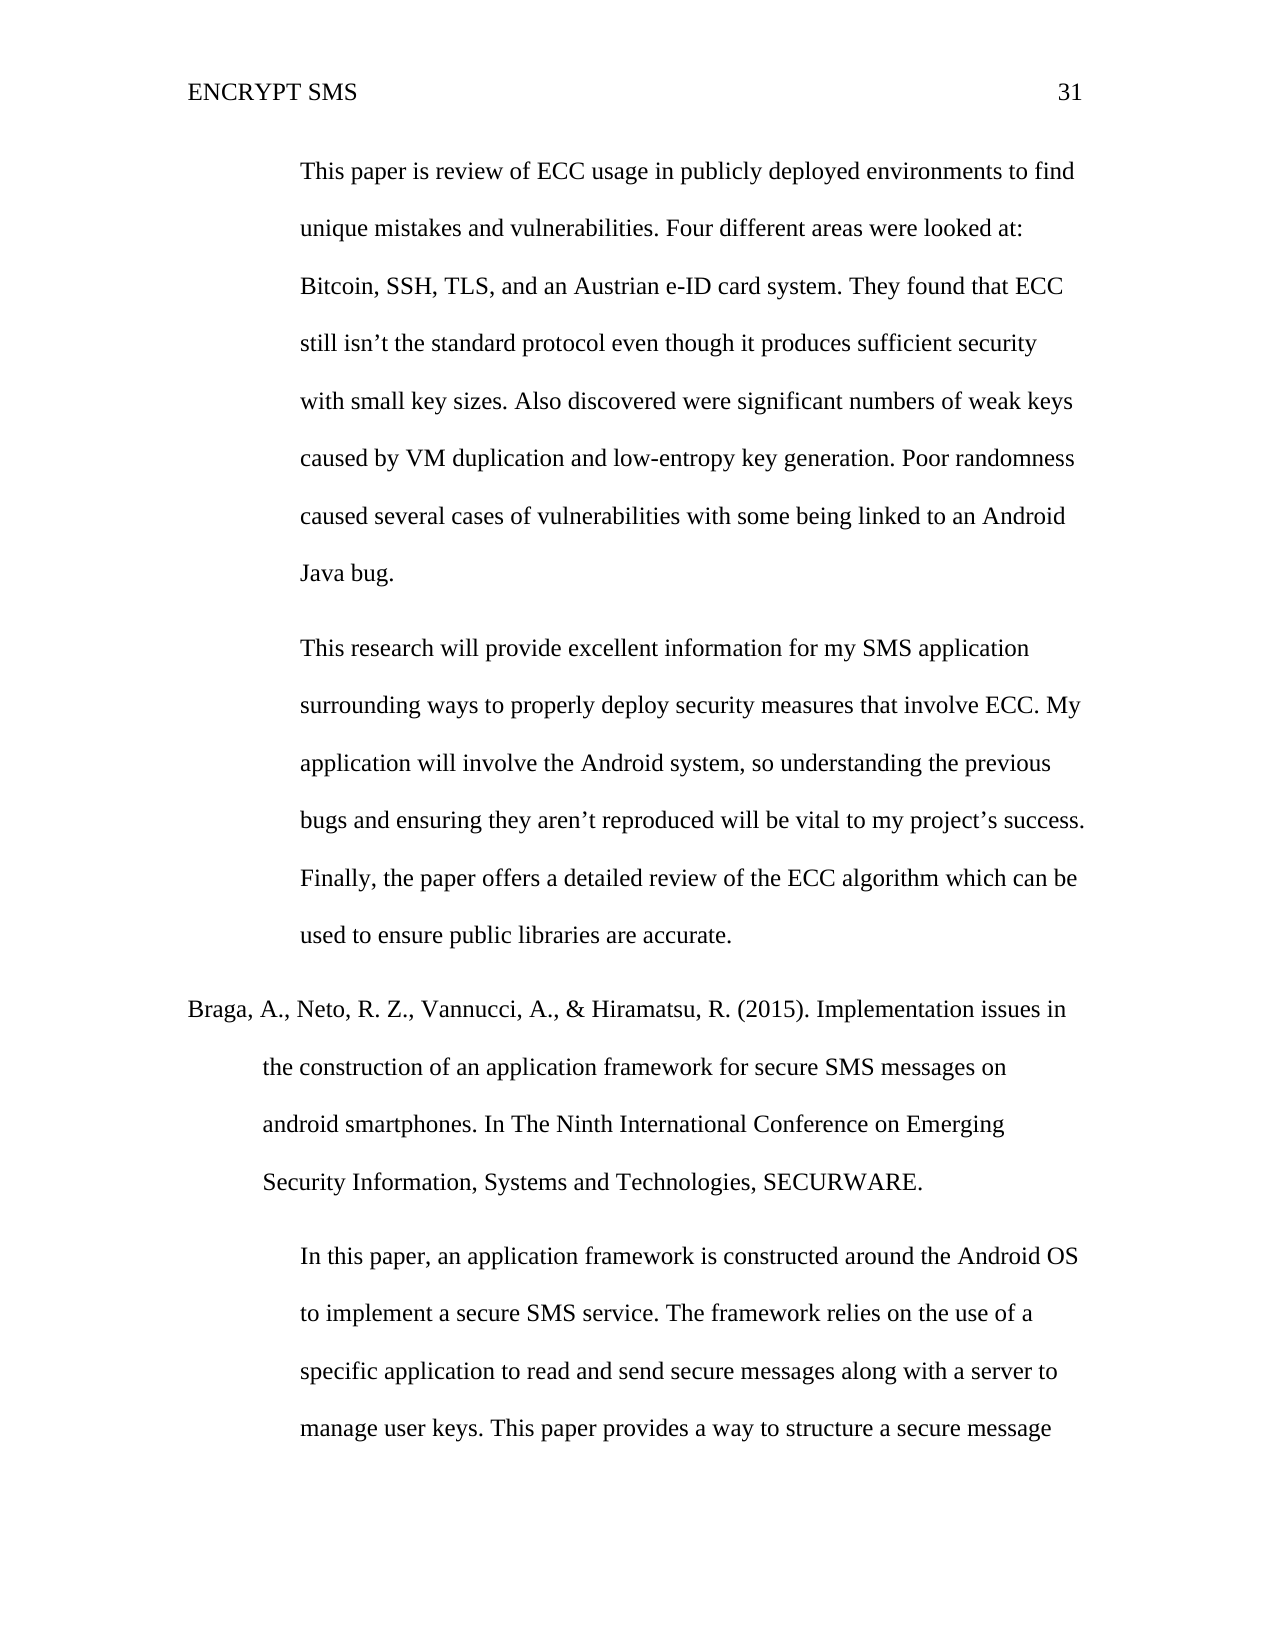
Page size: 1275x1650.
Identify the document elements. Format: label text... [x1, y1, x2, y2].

text Braga, A., Neto, R. Z., Vannucci, A., & Hiramatsu, R. (2015). Implementation issues in the construction of an application framework for secure SMS messages on android smartphones. In The Ninth International Conference on Emerging Security Information, Systems and Technologies, SECURWARE. [187, 994, 1087, 1196]
text This paper is review of ECC usage in publicly deployed environments to find unique mistakes and vulnerabilities. Four different areas were looked at: Bitcoin, SSH, TLS, and an Austrian e-ID card system. They found that ECC still isn’t the standard protocol even though it produces sufficient security with small key sizes. Also discovered were significant numbers of weak keys caused by VM duplication and low-entropy key generation. Poor randomness caused several cases of vulnerabilities with some being linked to an Android Java bug. [300, 156, 1087, 587]
text This research will provide excellent information for my SMS application surrounding ways to properly deploy security measures that involve ECC. My application will involve the Android system, so understanding the previous bugs and ensuring they aren’t reproduced will be vital to my project’s success. Finally, the paper offers a detailed review of the ECC algorithm which can be used to ensure public libraries are accurate. [300, 633, 1087, 949]
text In this paper, an application framework is constructed around the Android OS to implement a secure SMS service. The framework relies on the use of a specific application to read and send secure messages along with a server to manage user keys. This paper provides a way to structure a secure message [300, 1241, 1087, 1442]
